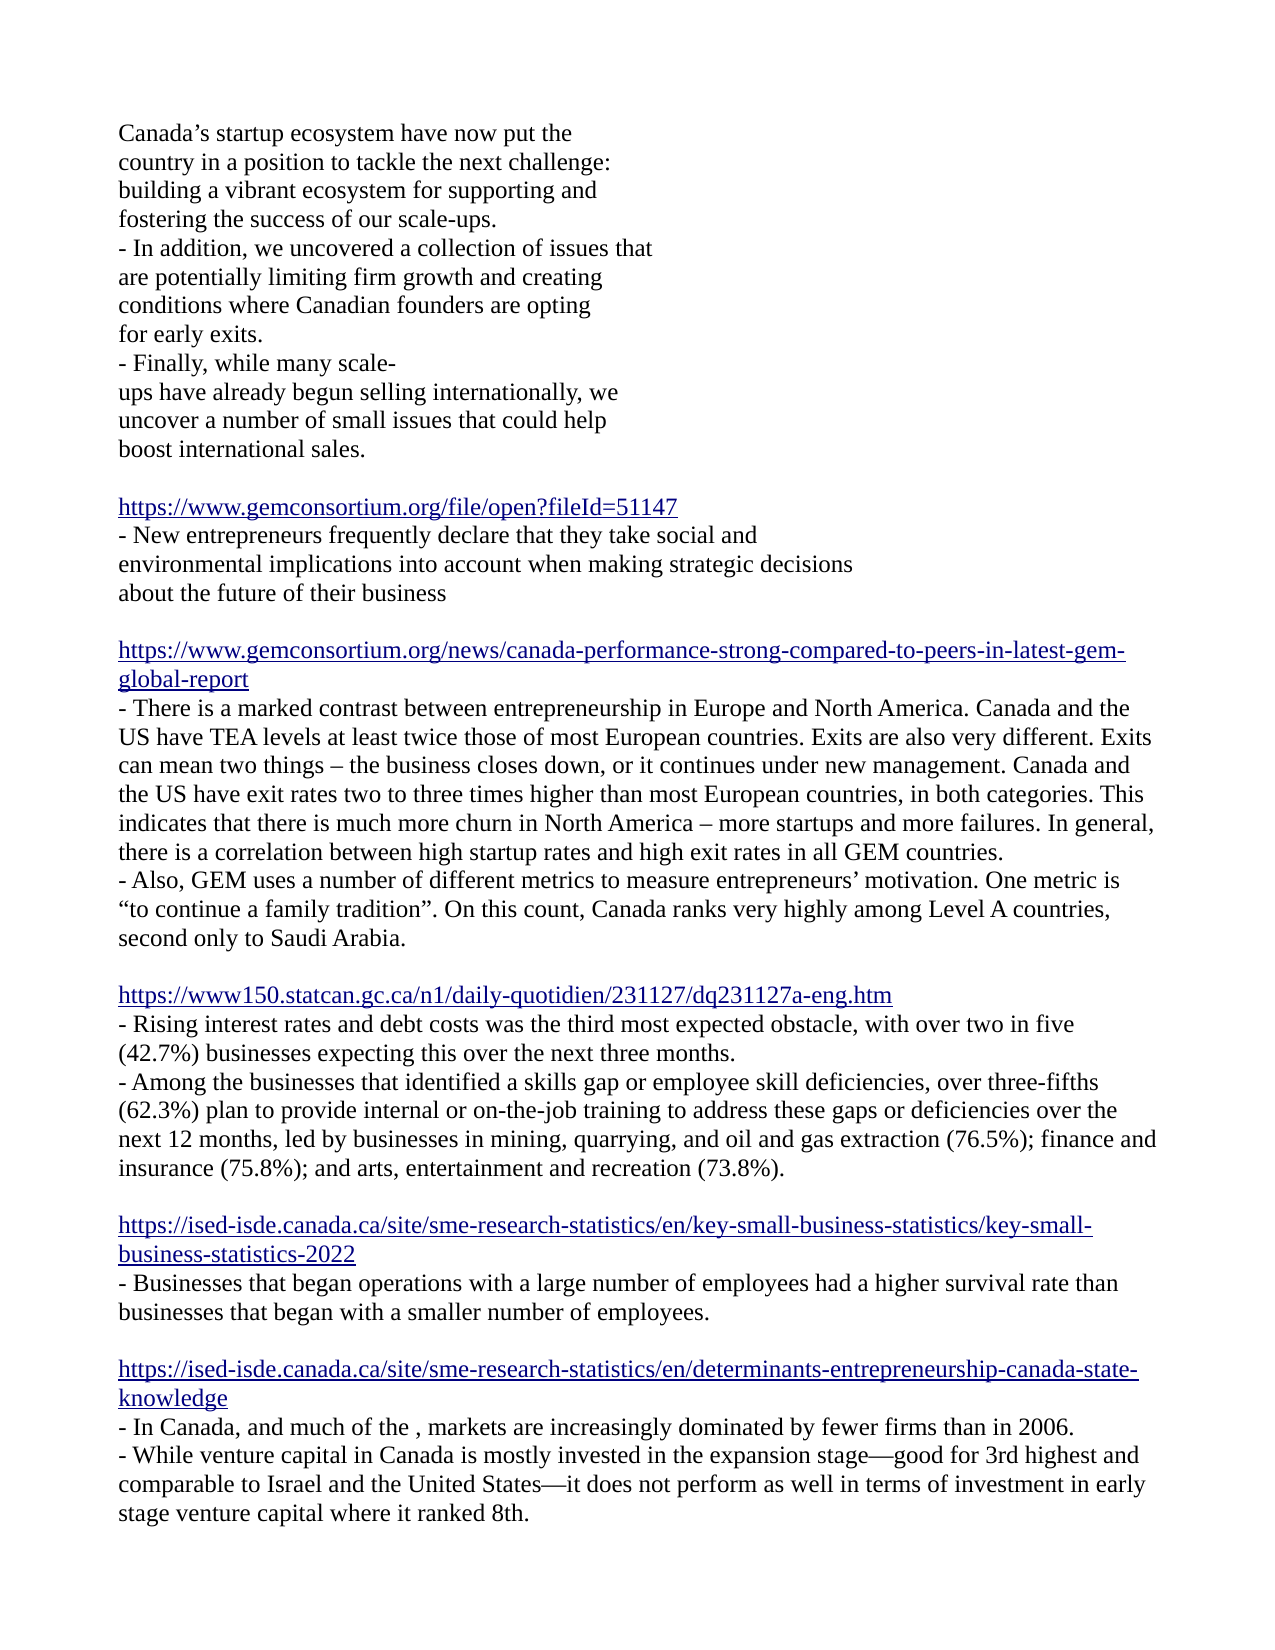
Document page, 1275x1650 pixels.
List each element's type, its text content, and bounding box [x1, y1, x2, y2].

text https://www.gemconsortium.org/news/canada-performance-strong-compared-to-peers-in-latest-gem-global-report [118, 636, 1157, 693]
text https://www.gemconsortium.org/file/open?fileId=51147 [118, 492, 1157, 521]
text - Businesses that began operations with a large number of employees had a higher survival rate than businesses that began with a smaller number of employees. [118, 1268, 1157, 1326]
text - Among the businesses that identified a skills gap or employee skill deficiencies, over three-fifths (62.3%) plan to provide internal or on-the-job training to address these gaps or deficiencies over the next 12 months, led by businesses in mining, quarrying, and oil and gas extraction (76.5%); finance and insurance (75.8%); and arts, entertainment and recreation (73.8%). [118, 1067, 1157, 1182]
text - In Canada, and much of the , markets are increasingly dominated by fewer firms than in 2006. [118, 1412, 1157, 1441]
text - Also, GEM uses a number of different metrics to measure entrepreneurs’ motivation. One metric is “to continue a family tradition”. On this count, Canada ranks very highly among Level A countries, second only to Saudi Arabia. [118, 866, 1157, 952]
text - Finally, while many scale- ups have already begun selling internationally, we uncover a number of small issues that could help boost international sales. [118, 348, 1157, 463]
text - Rising interest rates and debt costs was the third most expected obstacle, with over two in five (42.7%) businesses expecting this over the next three months. [118, 1009, 1157, 1067]
text Canada’s startup ecosystem have now put the country in a position to tackle the next challenge: building a vibrant ecosystem for supporting and fostering the success of our scale-ups. [118, 118, 1157, 233]
text - In addition, we uncovered a collection of issues that are potentially limiting firm growth and creating conditions where Canadian founders are opting for early exits. [118, 233, 1157, 348]
text https://ised-isde.canada.ca/site/sme-research-statistics/en/key-small-business-statistics/key-small-business-statistics-2022 [118, 1211, 1157, 1268]
text https://www150.statcan.gc.ca/n1/daily-quotidien/231127/dq231127a-eng.htm [118, 981, 1157, 1009]
text https://ised-isde.canada.ca/site/sme-research-statistics/en/determinants-entrepreneurship-canada-state-knowledge [118, 1354, 1157, 1412]
text - New entrepreneurs frequently declare that they take social and environmental implications into account when making strategic decisions about the future of their business [118, 521, 1157, 607]
text - There is a marked contrast between entrepreneurship in Europe and North America. Canada and the US have TEA levels at least twice those of most European countries. Exits are also very different. Exits can mean two things – the business closes down, or it continues under new management. Canada and the US have exit rates two to three times higher than most European countries, in both categories. This indicates that there is much more churn in North America – more startups and more failures. In general, there is a correlation between high startup rates and high exit rates in all GEM countries. [118, 693, 1157, 866]
text - While venture capital in Canada is mostly invested in the expansion stage—good for 3rd highest and comparable to Israel and the United States—it does not perform as well in terms of investment in early stage venture capital where it ranked 8th. [118, 1441, 1157, 1527]
